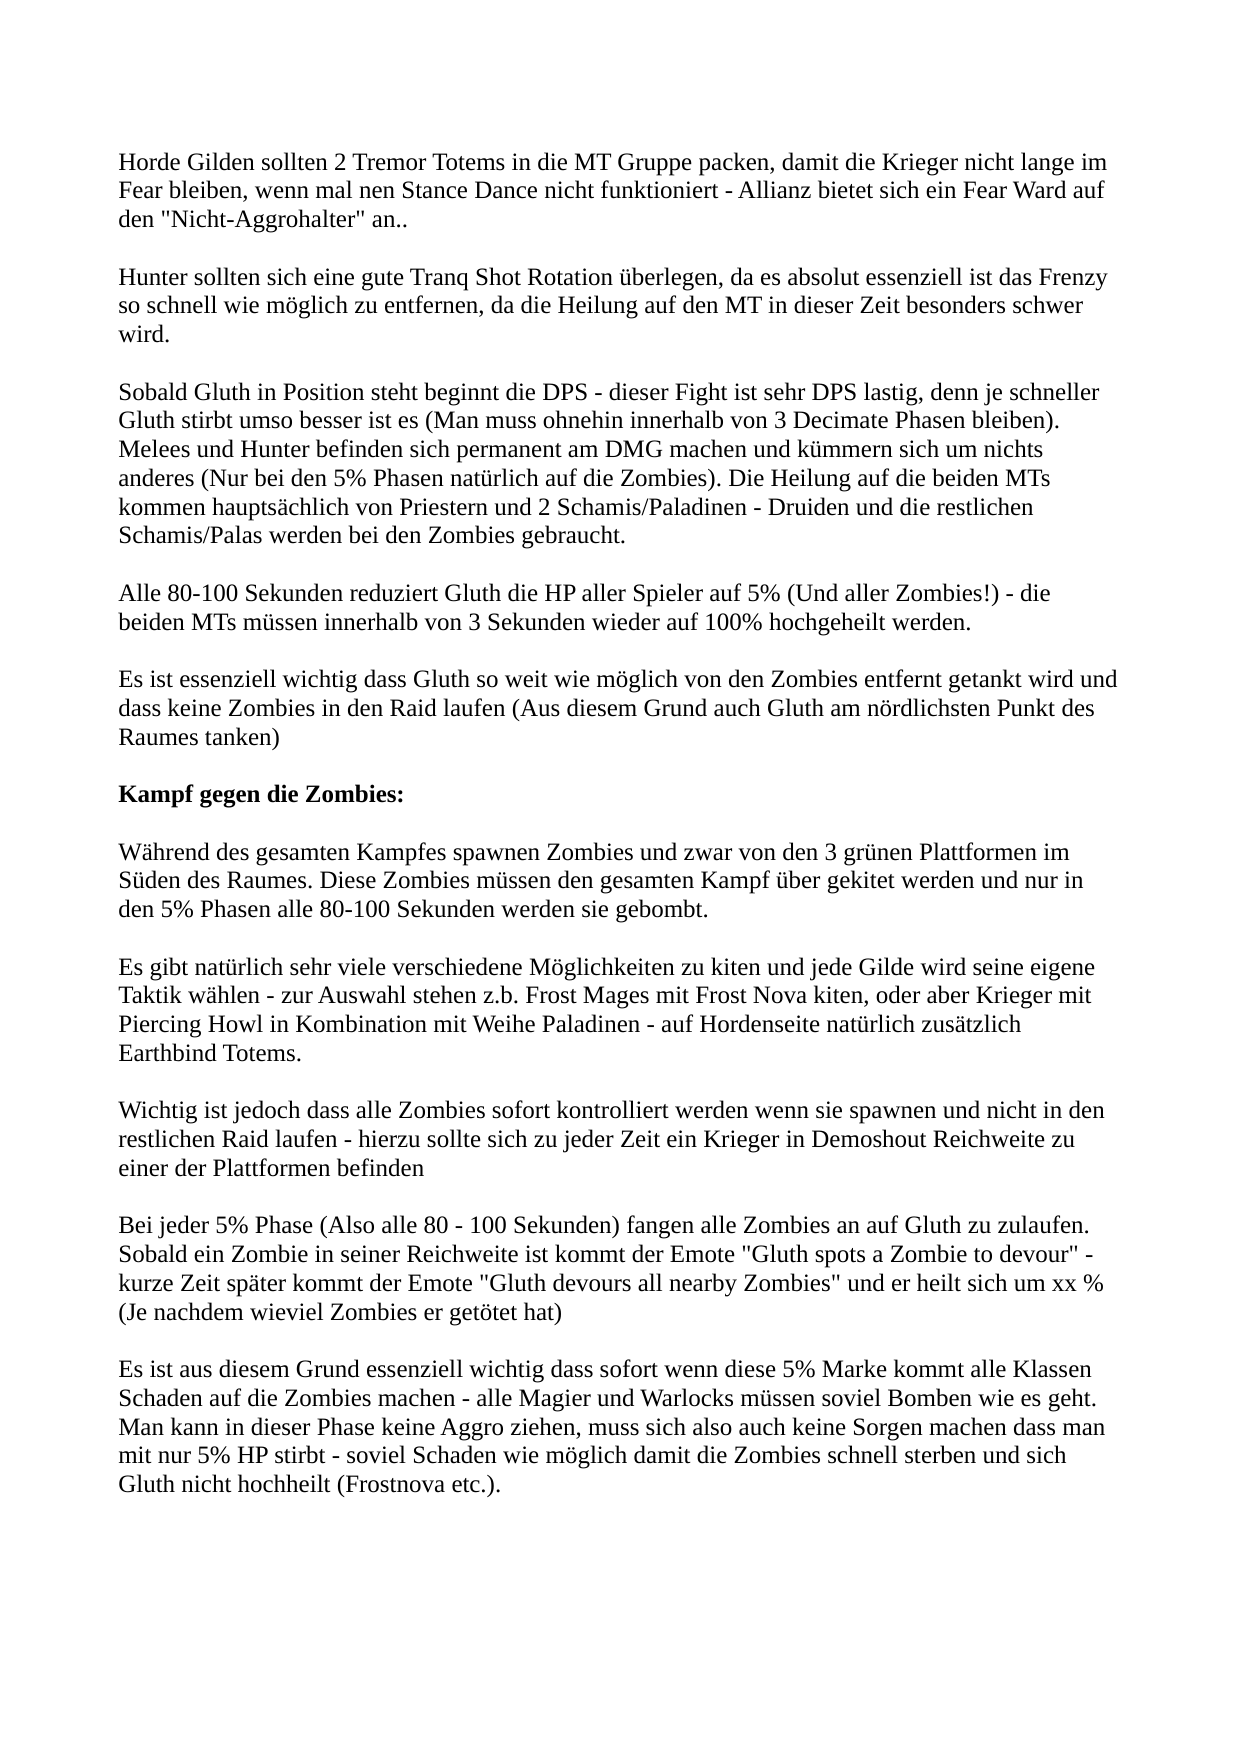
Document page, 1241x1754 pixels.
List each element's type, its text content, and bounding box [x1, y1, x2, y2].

text Horde Gilden sollten 2 Tremor Totems in die MT Gruppe packen, damit die Krieger nicht lange im Fear bleiben, wenn mal nen Stance Dance nicht funktioniert - Allianz bietet sich ein Fear Ward auf den "Nicht-Aggrohalter" an.. Hunter sollten sich eine gute Tranq Shot Rotation überlegen, da es absolut essenziell ist das Frenzy so schnell wie möglich zu entfernen, da die Heilung auf den MT in dieser Zeit besonders schwer wird. Sobald Gluth in Position steht beginnt die DPS - dieser Fight ist sehr DPS lastig, denn je schneller Gluth stirbt umso besser ist es (Man muss ohnehin innerhalb von 3 Decimate Phasen bleiben). Melees und Hunter befinden sich permanent am DMG machen und kümmern sich um nichts anderes (Nur bei den 5% Phasen natürlich auf die Zombies). Die Heilung auf die beiden MTs kommen hauptsächlich von Priestern und 2 Schamis/Paladinen - Druiden und die restlichen Schamis/Palas werden bei den Zombies gebraucht. Alle 80-100 Sekunden reduziert Gluth die HP aller Spieler auf 5% (Und aller Zombies!) - die beiden MTs müssen innerhalb von 3 Sekunden wieder auf 100% hochgeheilt werden. Es ist essenziell wichtig dass Gluth so weit wie möglich von den Zombies entfernt getankt wird und dass keine Zombies in den Raid laufen (Aus diesem Grund auch Gluth am nördlichsten Punkt des Raumes tanken) Kampf gegen die Zombies: Während des gesamten Kampfes spawnen Zombies und zwar von den 3 grünen Plattformen im Süden des Raumes. Diese Zombies müssen den gesamten Kampf über gekitet werden und nur in den 5% Phasen alle 80-100 Sekunden werden sie gebombt. Es gibt natürlich sehr viele verschiedene Möglichkeiten zu kiten und jede Gilde wird seine eigene Taktik wählen - zur Auswahl stehen z.b. Frost Mages mit Frost Nova kiten, oder aber Krieger mit Piercing Howl in Kombination mit Weihe Paladinen - auf Hordenseite natürlich zusätzlich Earthbind Totems. Wichtig ist jedoch dass alle Zombies sofort kontrolliert werden wenn sie spawnen und nicht in den restlichen Raid laufen - hierzu sollte sich zu jeder Zeit ein Krieger in Demoshout Reichweite zu einer der Plattformen befinden Bei jeder 5% Phase (Also alle 80 - 100 Sekunden) fangen alle Zombies an auf Gluth zu zulaufen. Sobald ein Zombie in seiner Reichweite ist kommt der Emote "Gluth spots a Zombie to devour" - kurze Zeit später kommt der Emote "Gluth devours all nearby Zombies" und er heilt sich um xx % (Je nachdem wieviel Zombies er getötet hat) Es ist aus diesem Grund essenziell wichtig dass sofort wenn diese 5% Marke kommt alle Klassen Schaden auf die Zombies machen - alle Magier und Warlocks müssen soviel Bomben wie es geht. Man kann in dieser Phase keine Aggro ziehen, muss sich also auch keine Sorgen machen dass man mit nur 5% HP stirbt - soviel Schaden wie möglich damit die Zombies schnell sterben und sich Gluth nicht hochheilt (Frostnova etc.). [118, 118, 1122, 1498]
